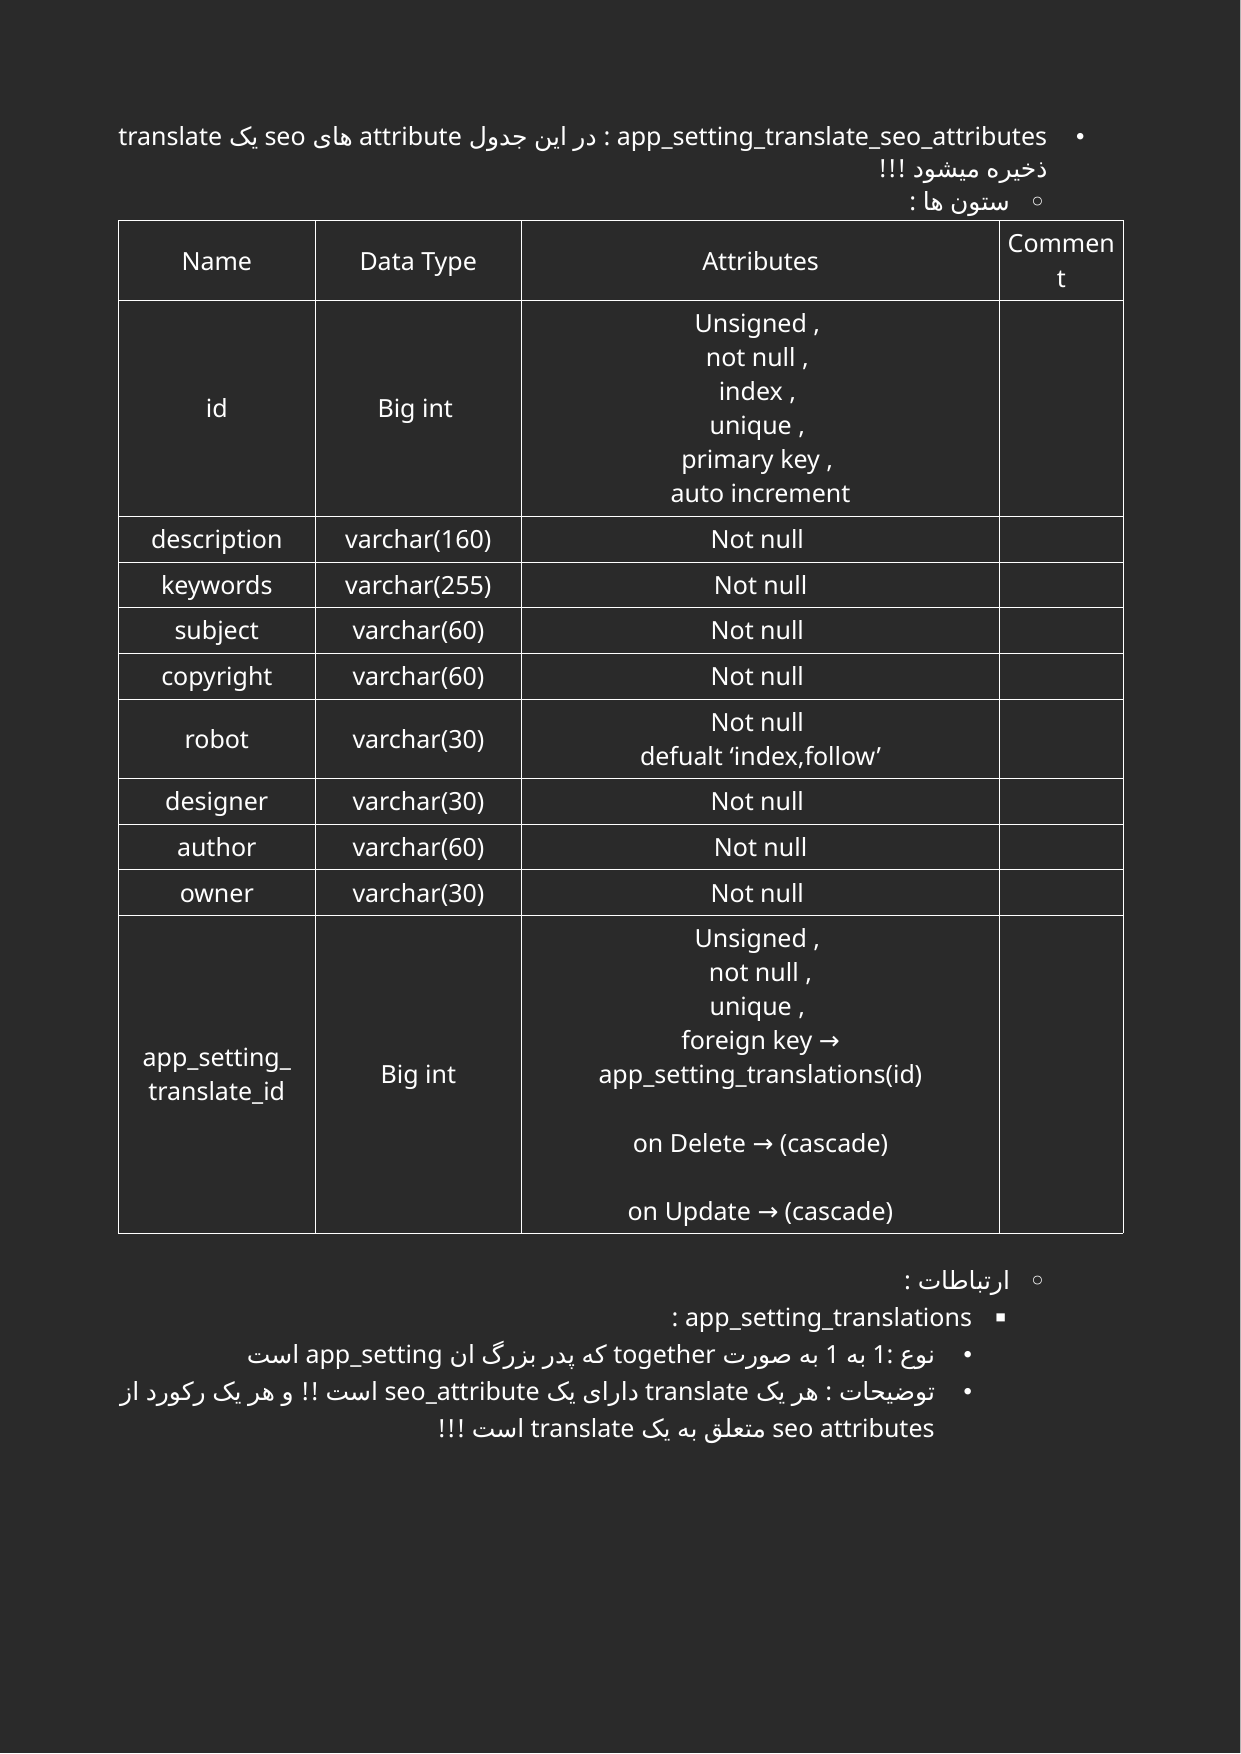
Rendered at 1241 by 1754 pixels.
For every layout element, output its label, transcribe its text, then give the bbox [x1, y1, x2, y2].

list نوع :‌1 به 1 به صورت together که پدر بزرگ ان app_setting است [118, 1337, 972, 1374]
table_cell Unsigned , not null , unique , foreign key → app_setting_translations(id) on Delete → (cascade) on Update → (cascade) [522, 916, 999, 1233]
table_cell [1000, 870, 1123, 915]
table_cell description [119, 517, 315, 562]
table_cell owner [119, 870, 315, 915]
table_cell [1000, 517, 1123, 562]
list app_setting_translate_seo_attributes : در این جدول attribute های seo یک translate ذخیره میشود !!! [118, 118, 1085, 188]
table_cell app_setting_ translate_id [119, 916, 315, 1233]
table_cell Big int [316, 301, 521, 516]
list توضیحات :‌ هر یک translate دارای یک seo_attribute است !! و هر یک رکورد از seo attributes متعلق به یک translate است !!! [118, 1374, 972, 1448]
table_cell [1000, 779, 1123, 824]
table_cell varchar(60) [316, 654, 521, 698]
table_cell varchar(60) [316, 825, 521, 869]
table_cell Not null [522, 517, 999, 562]
table_header Data Type [316, 221, 521, 300]
list app_setting_translations :‌ [118, 1300, 1010, 1337]
table_cell [1000, 608, 1123, 653]
table_cell id [119, 301, 315, 516]
table_cell varchar(60) [316, 608, 521, 653]
table_cell Unsigned , not null , index , unique , primary key , auto increment [522, 301, 999, 516]
table_cell [1000, 700, 1123, 778]
table_cell Not null [522, 825, 999, 869]
table_cell robot [119, 700, 315, 778]
list ارتباطات :‌ [118, 1267, 1047, 1300]
table_cell subject [119, 608, 315, 653]
table_cell [1000, 563, 1123, 607]
table_cell [1000, 301, 1123, 516]
table_cell varchar(30) [316, 870, 521, 915]
table_cell varchar(255) [316, 563, 521, 607]
table_cell Not null [522, 779, 999, 824]
table_cell Not null [522, 654, 999, 698]
table_cell [1000, 916, 1123, 1233]
table_cell Not null defualt ‘index,follow’ [522, 700, 999, 778]
table_cell varchar(160) [316, 517, 521, 562]
table_cell copyright [119, 654, 315, 698]
table_cell keywords [119, 563, 315, 607]
table_cell Not null [522, 608, 999, 653]
table_cell designer [119, 779, 315, 824]
table_header Name [119, 221, 315, 300]
table_cell varchar(30) [316, 779, 521, 824]
table_cell varchar(30) [316, 700, 521, 778]
table_header Attributes [522, 221, 999, 300]
table_cell [1000, 654, 1123, 698]
table_header Comment [1000, 221, 1123, 300]
table_cell Big int [316, 916, 521, 1233]
table_cell author [119, 825, 315, 869]
list ستون ها : [118, 188, 1047, 220]
table_cell Not null [522, 563, 999, 607]
table_cell [1000, 825, 1123, 869]
table_cell Not null [522, 870, 999, 915]
